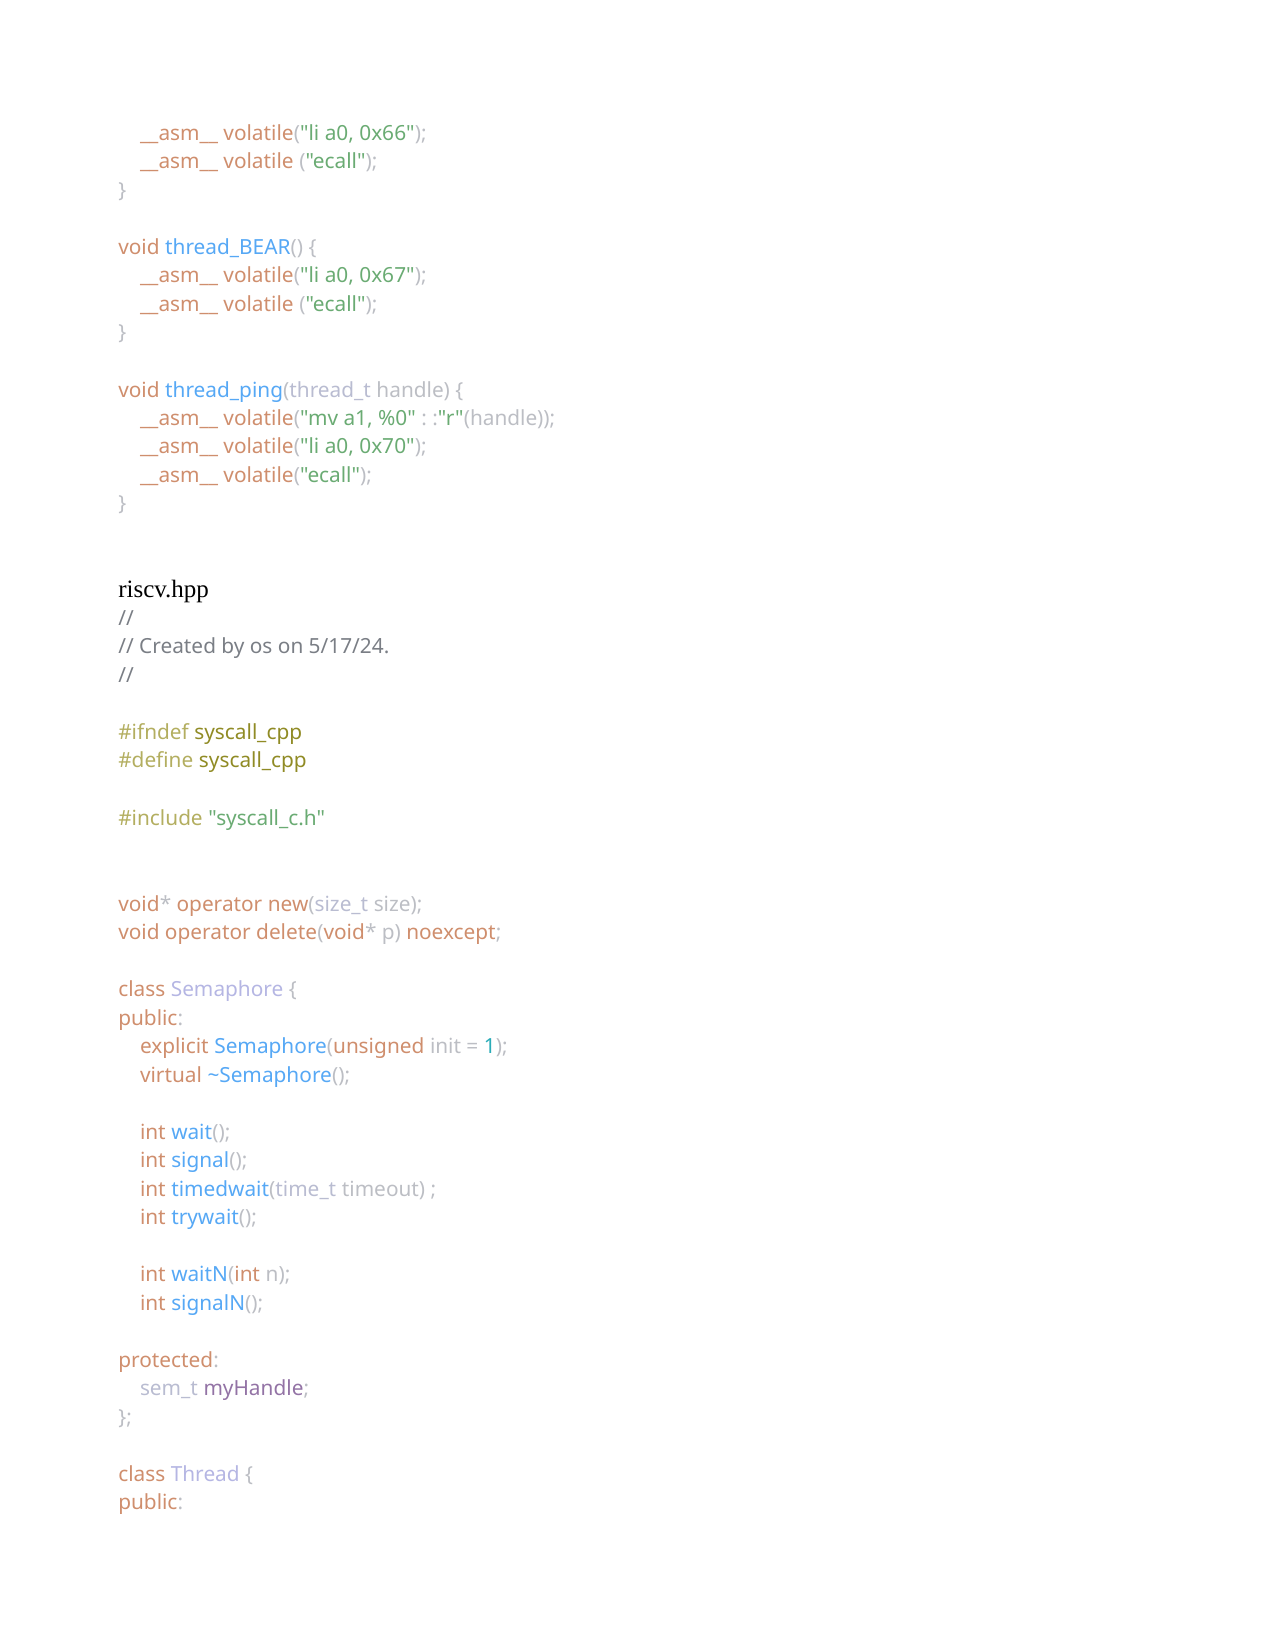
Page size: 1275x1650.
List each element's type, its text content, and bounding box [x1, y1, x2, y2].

text // // Created by os on 5/17/24. // #ifndef syscall_cpp #define syscall_cpp #include "syscall_c.h" void* operator new(size_t size); void operator delete(void* p) noexcept; class Semaphore { public: explicit Semaphore(unsigned init = 1); virtual ~Semaphore(); int wait(); int signal(); int timedwait(time_t timeout) ; int trywait(); int waitN(int n); int signalN(); protected: sem_t myHandle; }; class Thread { public: [118, 603, 1157, 1516]
text __asm__ volatile("li a0, 0x66"); __asm__ volatile ("ecall"); } void thread_BEAR() { __asm__ volatile("li a0, 0x67"); __asm__ volatile ("ecall"); } void thread_ping(thread_t handle) { __asm__ volatile("mv a1, %0" : :"r"(handle)); __asm__ volatile("li a0, 0x70"); __asm__ volatile("ecall"); } [118, 118, 1157, 574]
text riscv.hpp [118, 574, 1157, 603]
